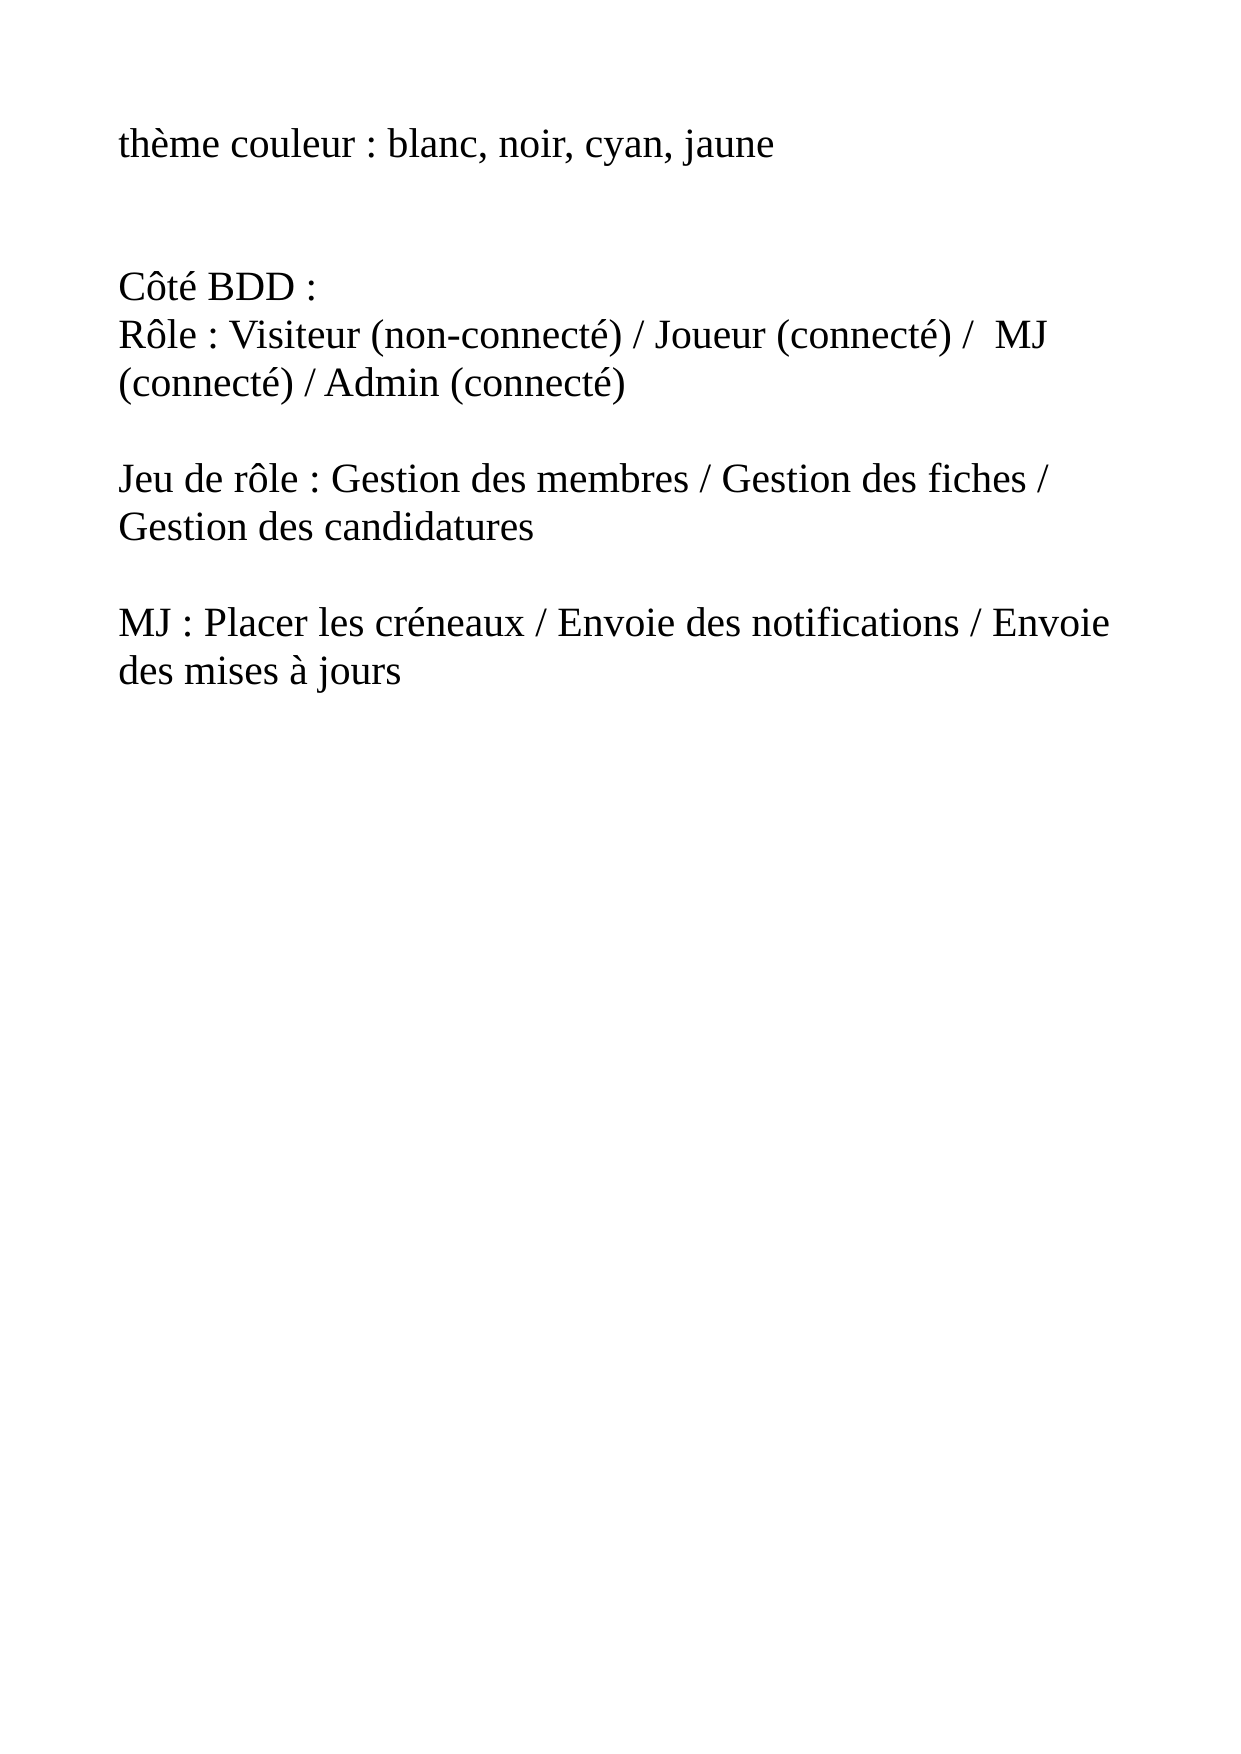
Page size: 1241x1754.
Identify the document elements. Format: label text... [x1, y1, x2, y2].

text thème couleur : blanc, noir, cyan, jaune [118, 118, 1122, 166]
text Côté BDD : [118, 262, 1122, 310]
text Jeu de rôle : Gestion des membres / Gestion des fiches / Gestion des candidatures [118, 453, 1122, 549]
text MJ : Placer les créneaux / Envoie des notifications / Envoie des mises à jours [118, 597, 1122, 693]
text Rôle : Visiteur (non-connecté) / Joueur (connecté) / MJ (connecté) / Admin (connecté) [118, 310, 1122, 406]
